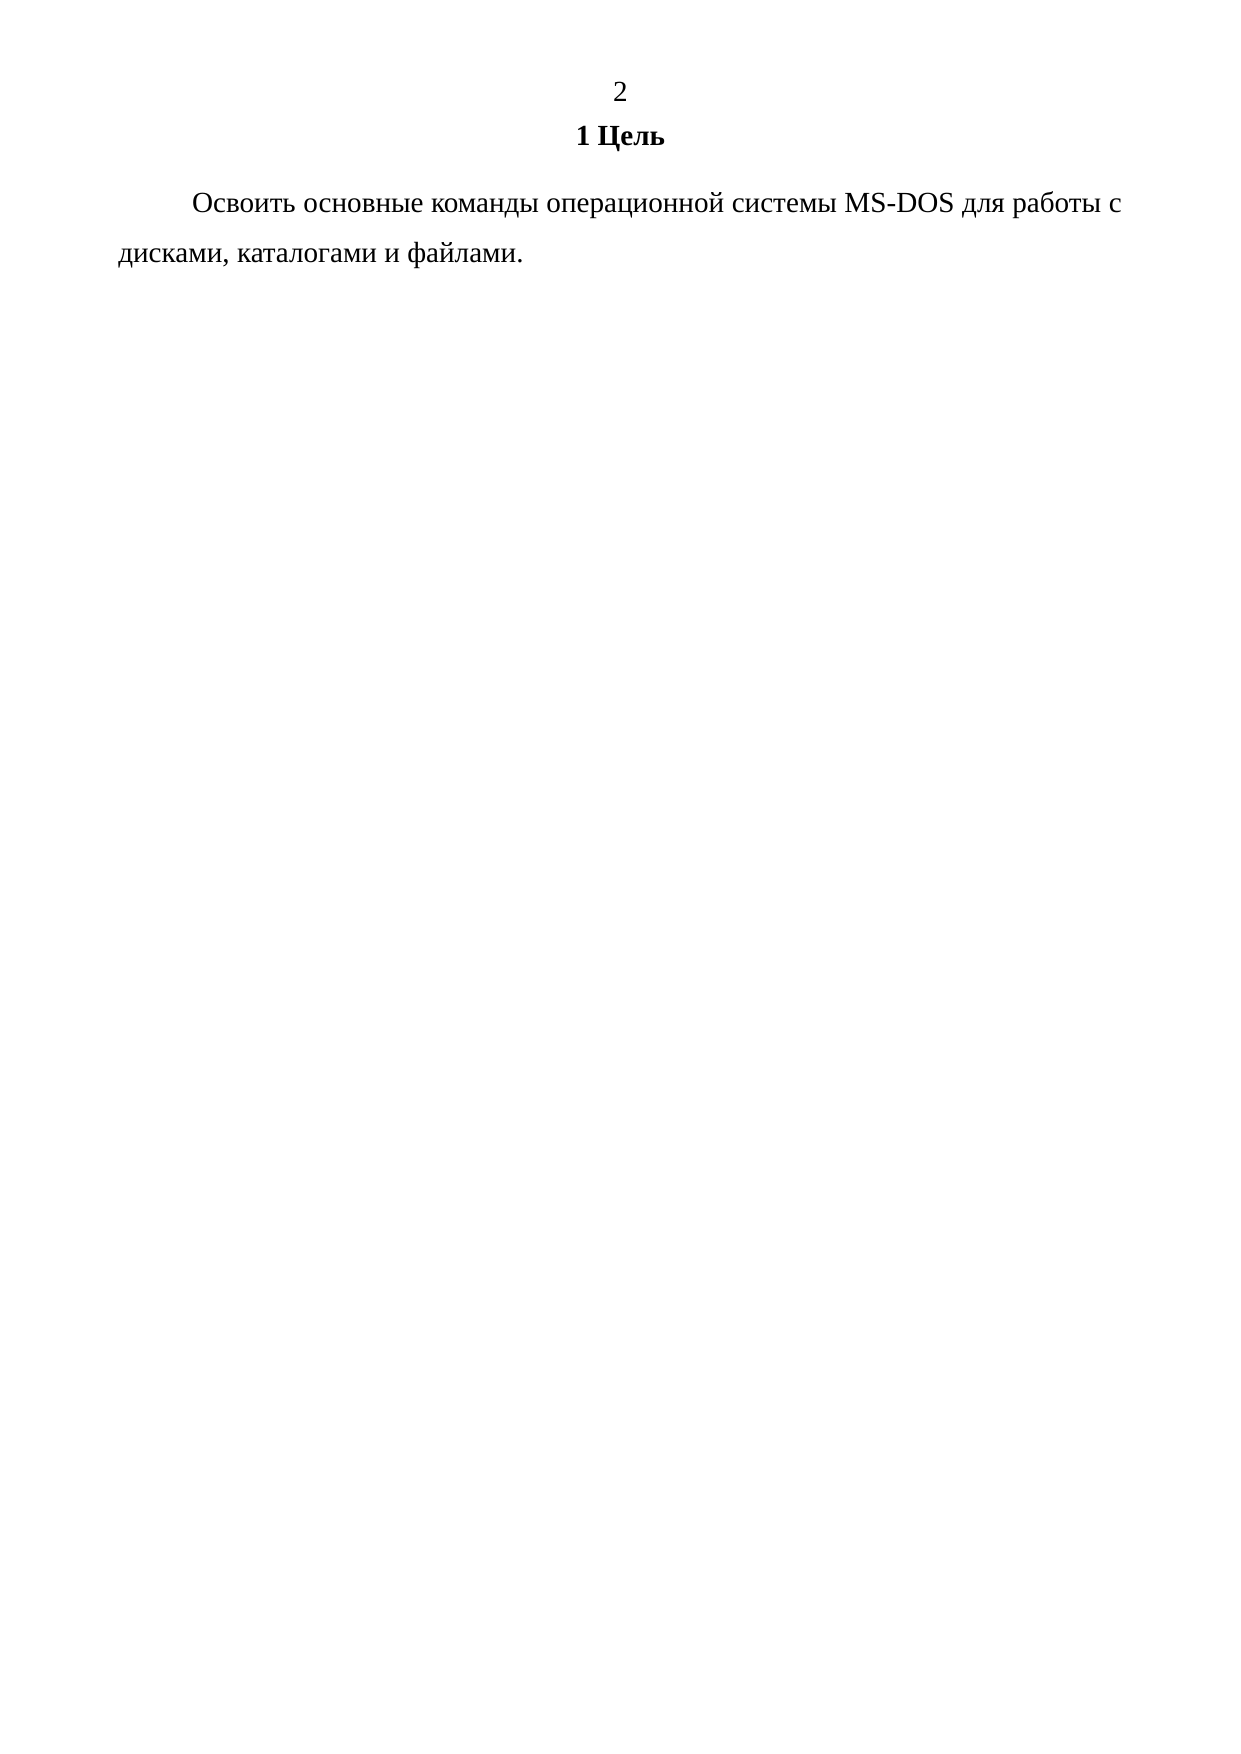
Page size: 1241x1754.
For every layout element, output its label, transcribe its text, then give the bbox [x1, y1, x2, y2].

subtitle 1 Цель [118, 118, 1122, 152]
text Освоить основные команды операционной системы MS-DOS для работы с дисками, каталогами и файлами. [118, 185, 1122, 269]
